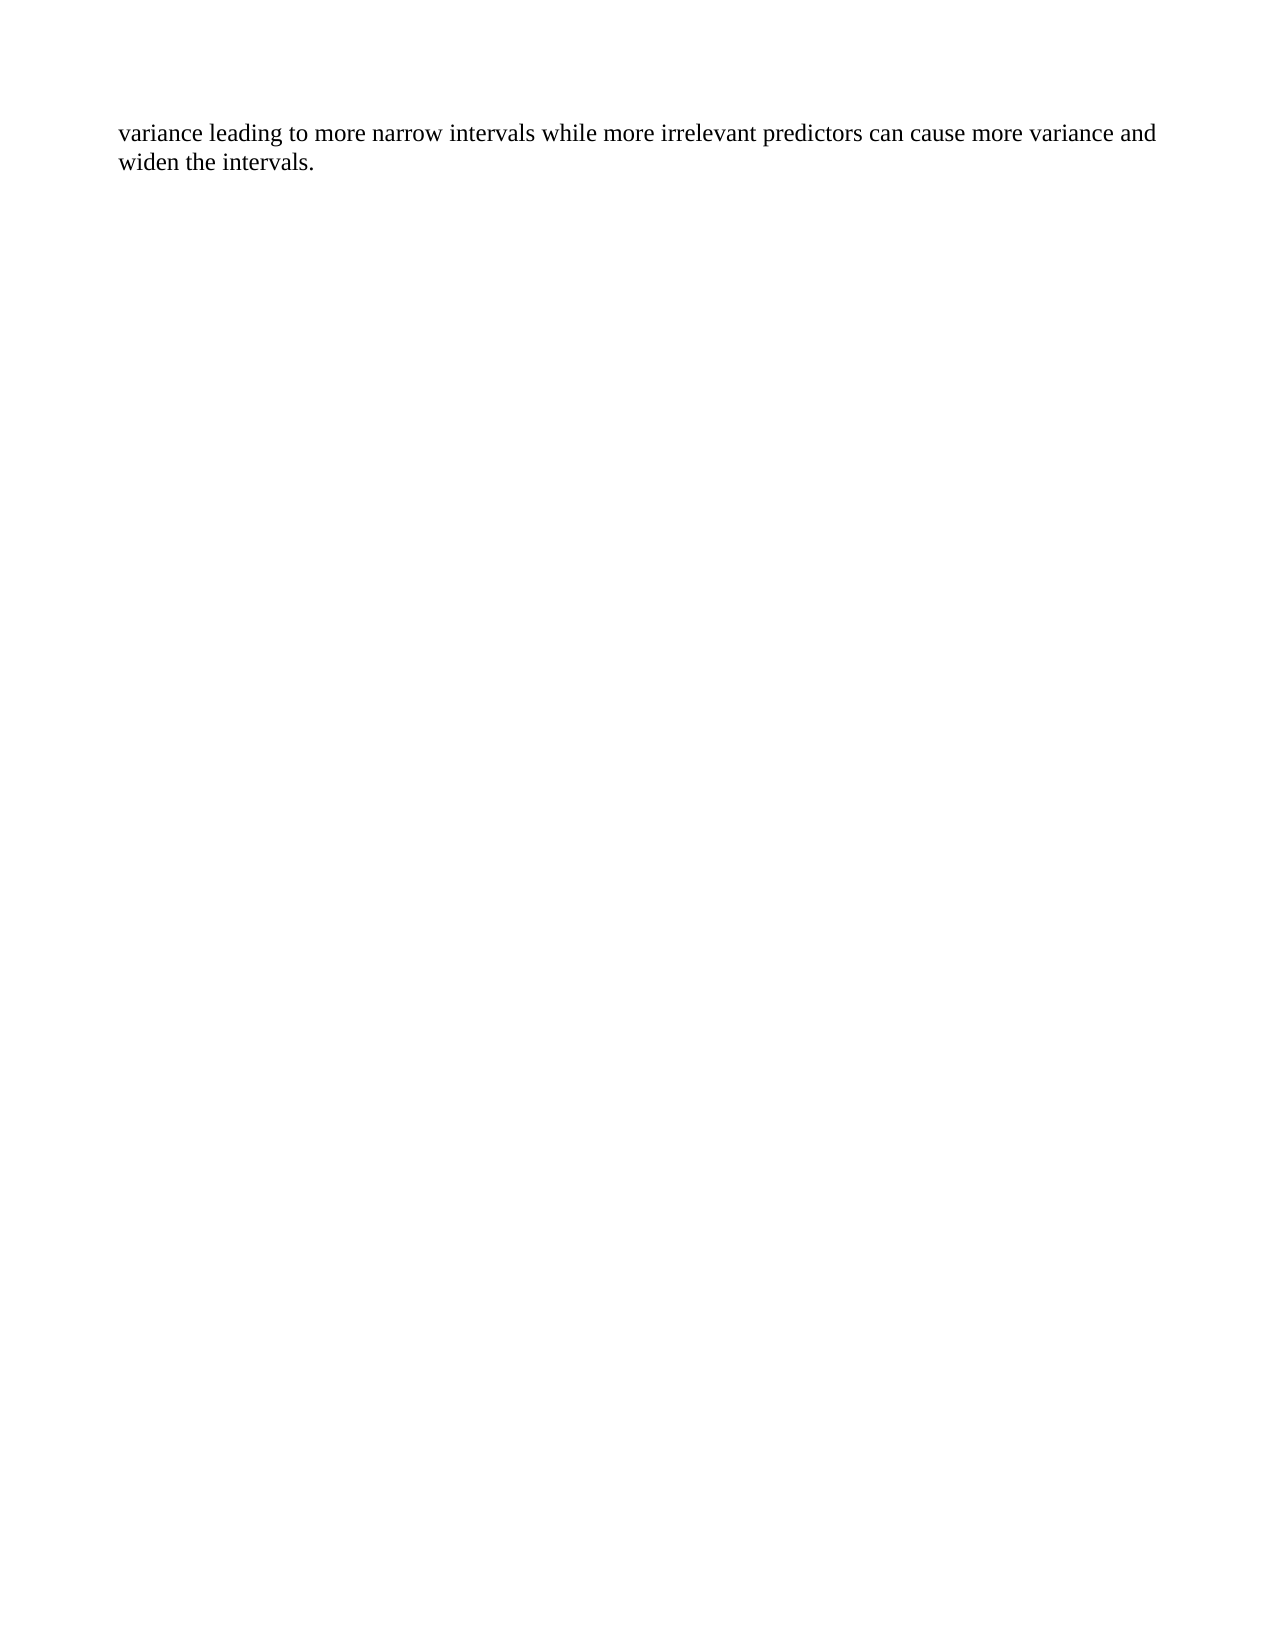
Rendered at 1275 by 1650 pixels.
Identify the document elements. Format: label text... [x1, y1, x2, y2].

text variance leading to more narrow intervals while more irrelevant predictors can cause more variance and widen the intervals. [118, 118, 1157, 176]
